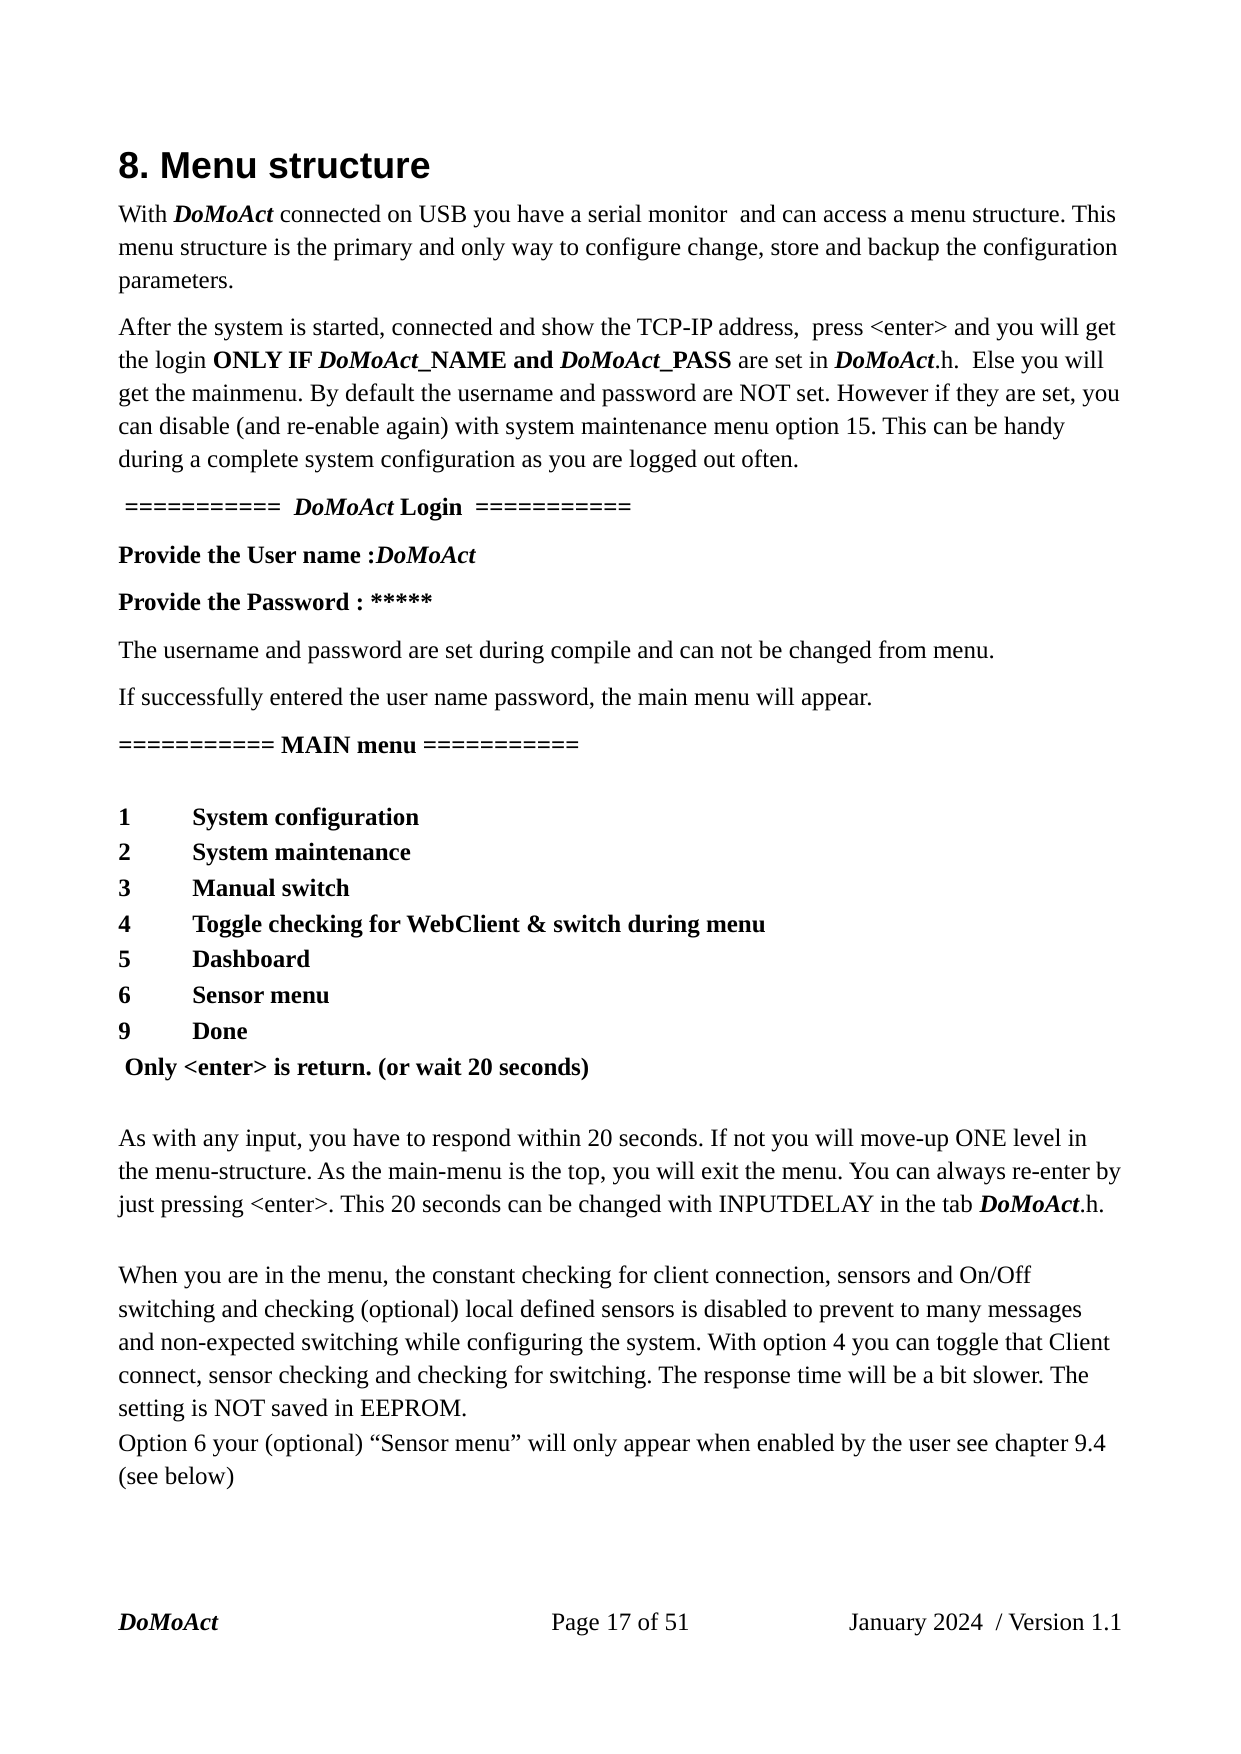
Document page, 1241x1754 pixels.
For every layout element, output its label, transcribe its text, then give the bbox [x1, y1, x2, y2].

text 2 System maintenance [118, 837, 1122, 866]
text As with any input, you have to respond within 20 seconds. If not you will move-up ONE level in the menu-structure. As the main-menu is the top, you will exit the menu. You can always re-enter by just pressing <enter>. This 20 seconds can be changed with INPUTDELAY in the tab DoMoAct.h. [118, 1123, 1122, 1218]
text Only <enter> is return. (or wait 20 seconds) [118, 1052, 1122, 1080]
text =========== MAIN menu =========== [118, 730, 1122, 759]
text 6 Sensor menu [118, 980, 1122, 1009]
text Provide the Password : ***** [118, 587, 1122, 616]
text With DoMoAct connected on USB you have a serial monitor and can access a menu structure. This menu structure is the primary and only way to configure change, store and backup the configuration parameters. [118, 199, 1122, 293]
subtitle 8. Menu structure [118, 143, 1122, 186]
text After the system is started, connected and show the TCP-IP address, press <enter> and you will get the login ONLY IF DoMoAct_NAME and DoMoAct_PASS are set in DoMoAct.h. Else you will get the mainmenu. By default the username and password are NOT set. However if they are set, you can disable (and re-enable again) with system maintenance menu option 15. This can be handy during a complete system configuration as you are logged out often. [118, 312, 1122, 473]
text 3 Manual switch [118, 873, 1122, 902]
text 4 Toggle checking for WebClient & switch during menu [118, 909, 1122, 937]
text When you are in the menu, the constant checking for client connection, sensors and On/Off switching and checking (optional) local defined sensors is disabled to prevent to many messages and non-expected switching while configuring the system. With option 4 you can toggle that Client connect, sensor checking and checking for switching. The response time will be a bit slower. The setting is NOT saved in EEPROM. [118, 1261, 1122, 1421]
text 9 Done [118, 1016, 1122, 1045]
text If successfully entered the user name password, the main menu will appear. [118, 682, 1122, 711]
text 1 System configuration [118, 802, 1122, 830]
text =========== DoMoAct Login =========== [118, 492, 1122, 521]
text The username and password are set during compile and can not be changed from menu. [118, 635, 1122, 664]
text 5 Dashboard [118, 944, 1122, 973]
text Provide the User name :DoMoAct [118, 540, 1122, 568]
text Option 6 your (optional) “Sensor menu” will only appear when enabled by the user see chapter 9.4 (see below) [118, 1428, 1122, 1490]
